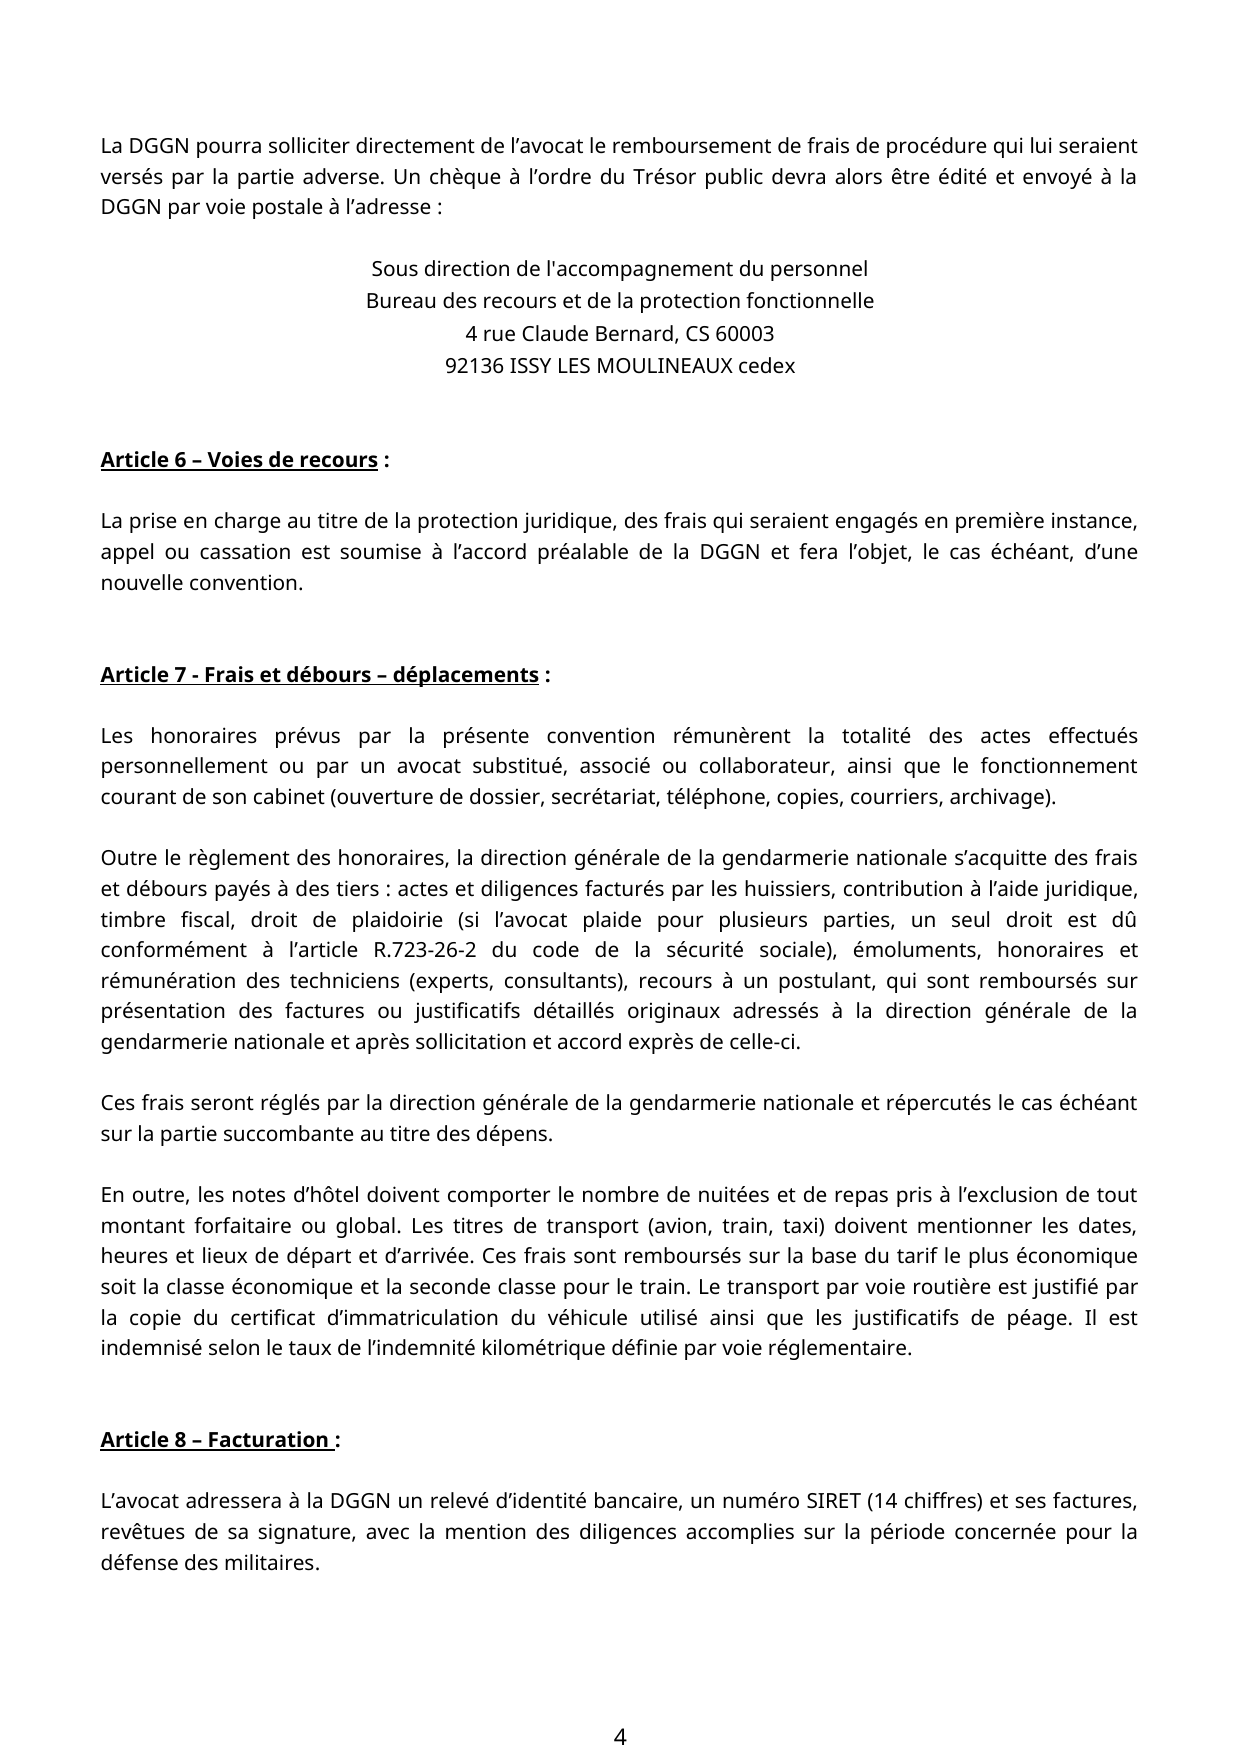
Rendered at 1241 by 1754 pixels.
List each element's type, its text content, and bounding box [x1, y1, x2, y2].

text En outre, les notes d’hôtel doivent comporter le nombre de nuitées et de repas pris à l’exclusion de tout montant forfaitaire ou global. Les titres de transport (avion, train, taxi) doivent mentionner les dates, heures et lieux de départ et d’arrivée. Ces frais sont remboursés sur la base du tarif le plus économique soit la classe économique et la seconde classe pour le train. Le transport par voie routière est justifié par la copie du certificat d’immatriculation du véhicule utilisé ainsi que les justificatifs de péage. Il est indemnisé selon le taux de l’indemnité kilométrique définie par voie réglementaire. [100, 1180, 1140, 1362]
text La DGGN pourra solliciter directement de l’avocat le remboursement de frais de procédure qui lui seraient versés par la partie adverse. Un chèque à l’ordre du Trésor public devra alors être édité et envoyé à la DGGN par voie postale à l’adresse : [100, 131, 1140, 221]
text Article 8 – Facturation : [100, 1425, 1140, 1454]
text La prise en charge au titre de la protection juridique, des frais qui seraient engagés en première instance, appel ou cassation est soumise à l’accord préalable de la DGGN et fera l’objet, le cas échéant, d’une nouvelle convention. [100, 507, 1140, 596]
text Les honoraires prévus par la présente convention rémunèrent la totalité des actes effectués personnellement ou par un avocat substitué, associé ou collaborateur, ainsi que le fonctionnement courant de son cabinet (ouverture de dossier, secrétariat, téléphone, copies, courriers, archivage). [100, 721, 1140, 811]
text Outre le règlement des honoraires, la direction générale de la gendarmerie nationale s’acquitte des frais et débours payés à des tiers : actes et diligences facturés par les huissiers, contribution à l’aide juridique, timbre fiscal, droit de plaidoirie (si l’avocat plaide pour plusieurs parties, un seul droit est dû conformément à l’article R.723-26-2 du code de la sécurité sociale), émoluments, honoraires et rémunération des techniciens (experts, consultants), recours à un postulant, qui sont remboursés sur présentation des factures ou justificatifs détaillés originaux adressés à la direction générale de la gendarmerie nationale et après sollicitation et accord exprès de celle-ci. [100, 843, 1140, 1056]
text L’avocat adressera à la DGGN un relevé d’identité bancaire, un numéro SIRET (14 chiffres) et ses factures, revêtues de sa signature, avec la mention des diligences accomplies sur la période concernée pour la défense des militaires. [100, 1487, 1140, 1576]
text Ces frais seront réglés par la direction générale de la gendarmerie nationale et répercutés le cas échéant sur la partie succombante au titre des dépens. [100, 1088, 1140, 1148]
text Article 6 – Voies de recours : [100, 445, 1140, 474]
text Article 7 - Frais et débours – déplacements : [100, 660, 1140, 688]
text Sous direction de l'accompagnement du personnel Bureau des recours et de la protection fonctionnelle 4 rue Claude Bernard, CS 60003 92136 ISSY LES MOULINEAUX cedex [100, 254, 1140, 380]
